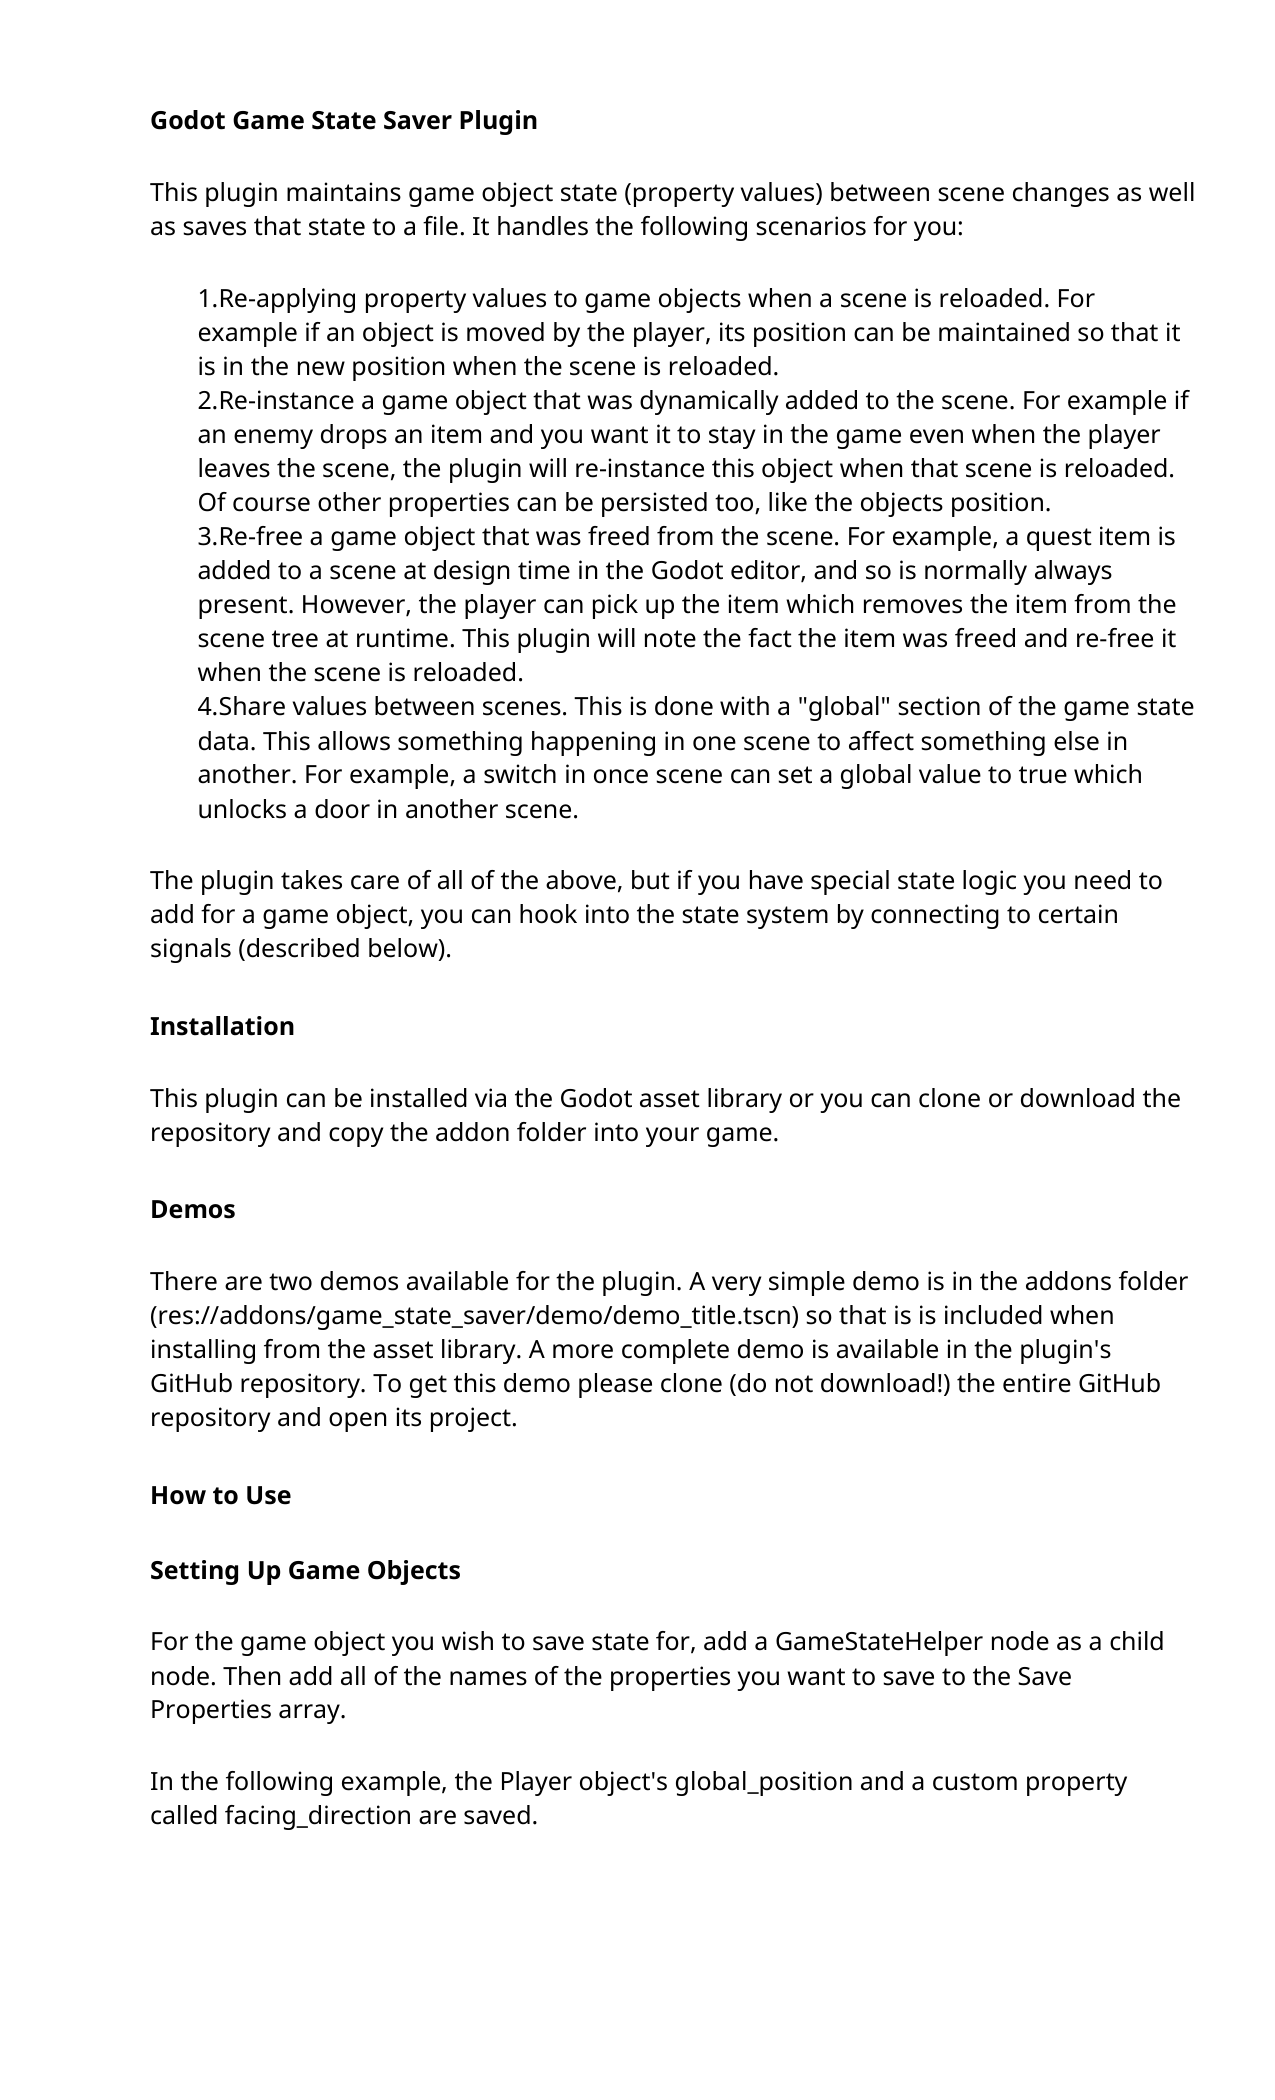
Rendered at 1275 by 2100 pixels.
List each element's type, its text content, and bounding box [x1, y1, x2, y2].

text There are two demos available for the plugin. A very simple demo is in the addons folder (res://addons/game_state_saver/demo/demo_title.tscn) so that is is included when installing from the asset library. A more complete demo is available in the plugin's GitHub repository. To get this demo please clone (do not download!) the entire GitHub repository and open its project. [150, 1264, 1200, 1434]
text Godot Game State Saver Plugin [150, 103, 1200, 137]
text Installation [150, 1009, 1200, 1043]
text How to Use [150, 1478, 1200, 1512]
text This plugin maintains game object state (property values) between scene changes as well as saves that state to a file. It handles the following scenarios for you: [150, 175, 1200, 243]
list Re-applying property values to game objects when a scene is reloaded. For example if an object is moved by the player, its position can be maintained so that it is in the new position when the scene is reloaded. [150, 280, 1200, 382]
text This plugin can be installed via the Godot asset library or you can clone or download the repository and copy the addon folder into your game. [150, 1080, 1200, 1148]
list Re-free a game object that was freed from the scene. For example, a quest item is added to a scene at design time in the Godot editor, and so is normally always present. However, the player can pick up the item which removes the item from the scene tree at runtime. This plugin will note the fact the item was freed and re-free it when the scene is reloaded. [150, 519, 1200, 689]
text In the following example, the Player object's global_position and a custom property called facing_direction are saved. [150, 1764, 1200, 1832]
text Demos [150, 1192, 1200, 1226]
text The plugin takes care of all of the above, but if you have special state logic you need to add for a game object, you can hook into the state system by connecting to certain signals (described below). [150, 863, 1200, 965]
text Setting Up Game Objects [150, 1552, 1200, 1587]
list Share values between scenes. This is done with a "global" section of the game state data. This allows something happening in one scene to affect something else in another. For example, a switch in once scene can set a global value to true which unlocks a door in another scene. [150, 689, 1200, 825]
text For the game object you wish to save state for, add a GameStateHelper node as a child node. Then add all of the names of the properties you want to save to the Save Properties array. [150, 1624, 1200, 1726]
list Re-instance a game object that was dynamically added to the scene. For example if an enemy drops an item and you want it to stay in the game even when the player leaves the scene, the plugin will re-instance this object when that scene is reloaded. Of course other properties can be persisted too, like the objects position. [150, 382, 1200, 519]
